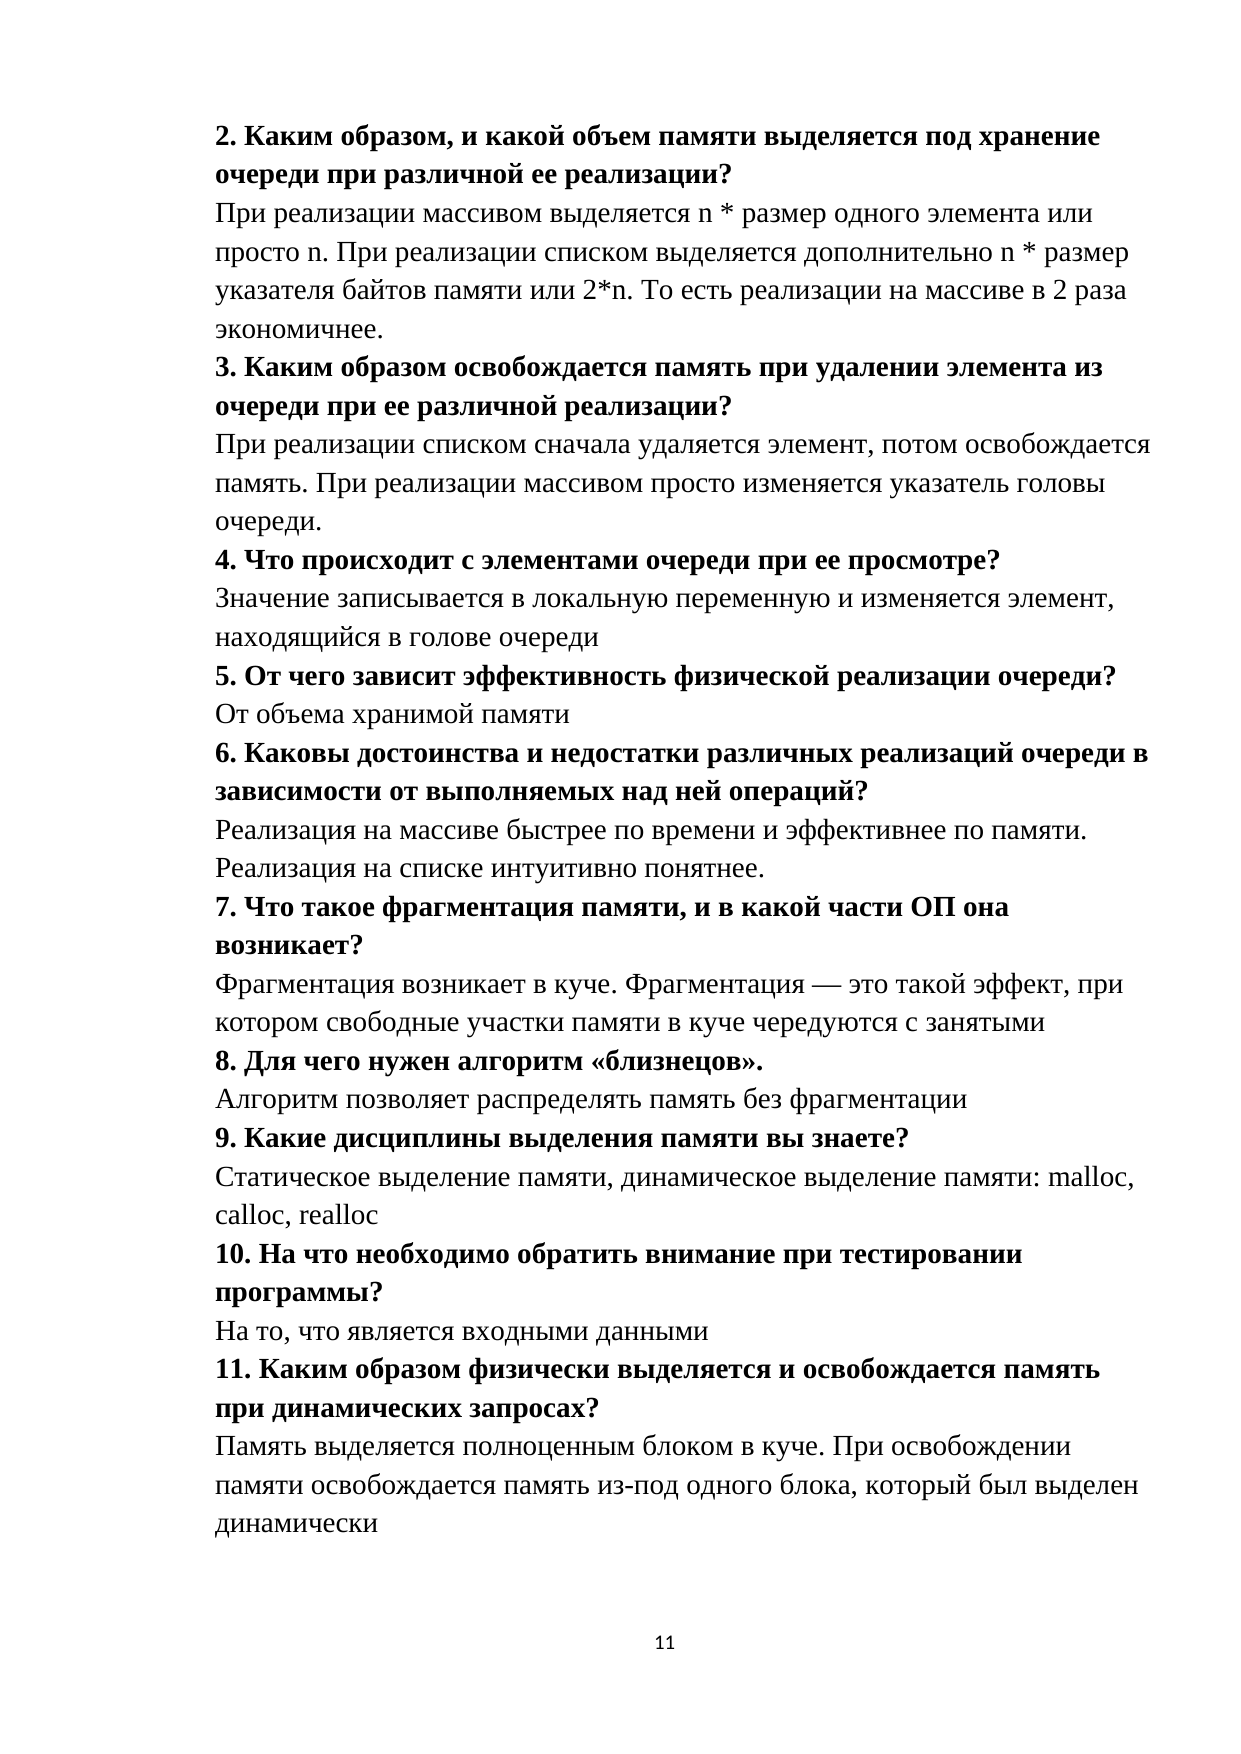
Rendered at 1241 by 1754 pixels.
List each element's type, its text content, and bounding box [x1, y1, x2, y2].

list На то, что является входными данными [215, 1313, 1152, 1346]
list 9. Какие дисциплины выделения памяти вы знаете? [215, 1120, 1152, 1154]
list 11. Каким образом физически выделяется и освобождается память при динамических запросах? [215, 1351, 1152, 1423]
list зависимости от выполняемых над ней операций? [215, 773, 1152, 807]
list 5. От чего зависит эффективность физической реализации очереди? [215, 658, 1152, 691]
list Фрагментация возникает в куче. Фрагментация — это такой эффект, при котором свободные участки памяти в куче чередуются с занятыми [215, 966, 1152, 1038]
list 10. На что необходимо обратить внимание при тестировании программы? [215, 1236, 1152, 1308]
list Алгоритм позволяет распределять память без фрагментации [215, 1082, 1152, 1115]
list Реализация на массиве быстрее по времени и эффективнее по памяти. Реализация на списке интуитивно понятнее. [215, 812, 1152, 884]
list 6. Каковы достоинства и недостатки различных реализаций очереди в [215, 735, 1152, 768]
list При реализации массивом выделяется n * размер одного элемента или просто n. При реализации списком выделяется дополнительно n * размер указателя байтов памяти или 2*n. То есть реализации на массиве в 2 раза экономичнее. [215, 195, 1152, 344]
list 8. Для чего нужен алгоритм «близнецов». [215, 1043, 1152, 1077]
list 2. Каким образом, и какой объем памяти выделяется под хранение очереди при различной ее реализации? [215, 118, 1152, 190]
list 3. Каким образом освобождается память при удалении элемента из очереди при ее различной реализации? [215, 349, 1152, 421]
list 7. Что такое фрагментация памяти, и в какой части ОП она возникает? [215, 889, 1152, 961]
list При реализации списком сначала удаляется элемент, потом освобождается память. При реализации массивом просто изменяется указатель головы очереди. [215, 426, 1152, 537]
list Значение записывается в локальную переменную и изменяется элемент, находящийся в голове очереди [215, 581, 1152, 653]
list От объема хранимой памяти [215, 696, 1152, 730]
list Статическое выделение памяти, динамическое выделение памяти: malloc, calloc, realloc [215, 1159, 1152, 1231]
list Память выделяется полноценным блоком в куче. При освобождении памяти освобождается память из-под одного блока, который был выделен динамически [215, 1428, 1152, 1539]
list 4. Что происходит с элементами очереди при ее просмотре? [215, 542, 1152, 576]
